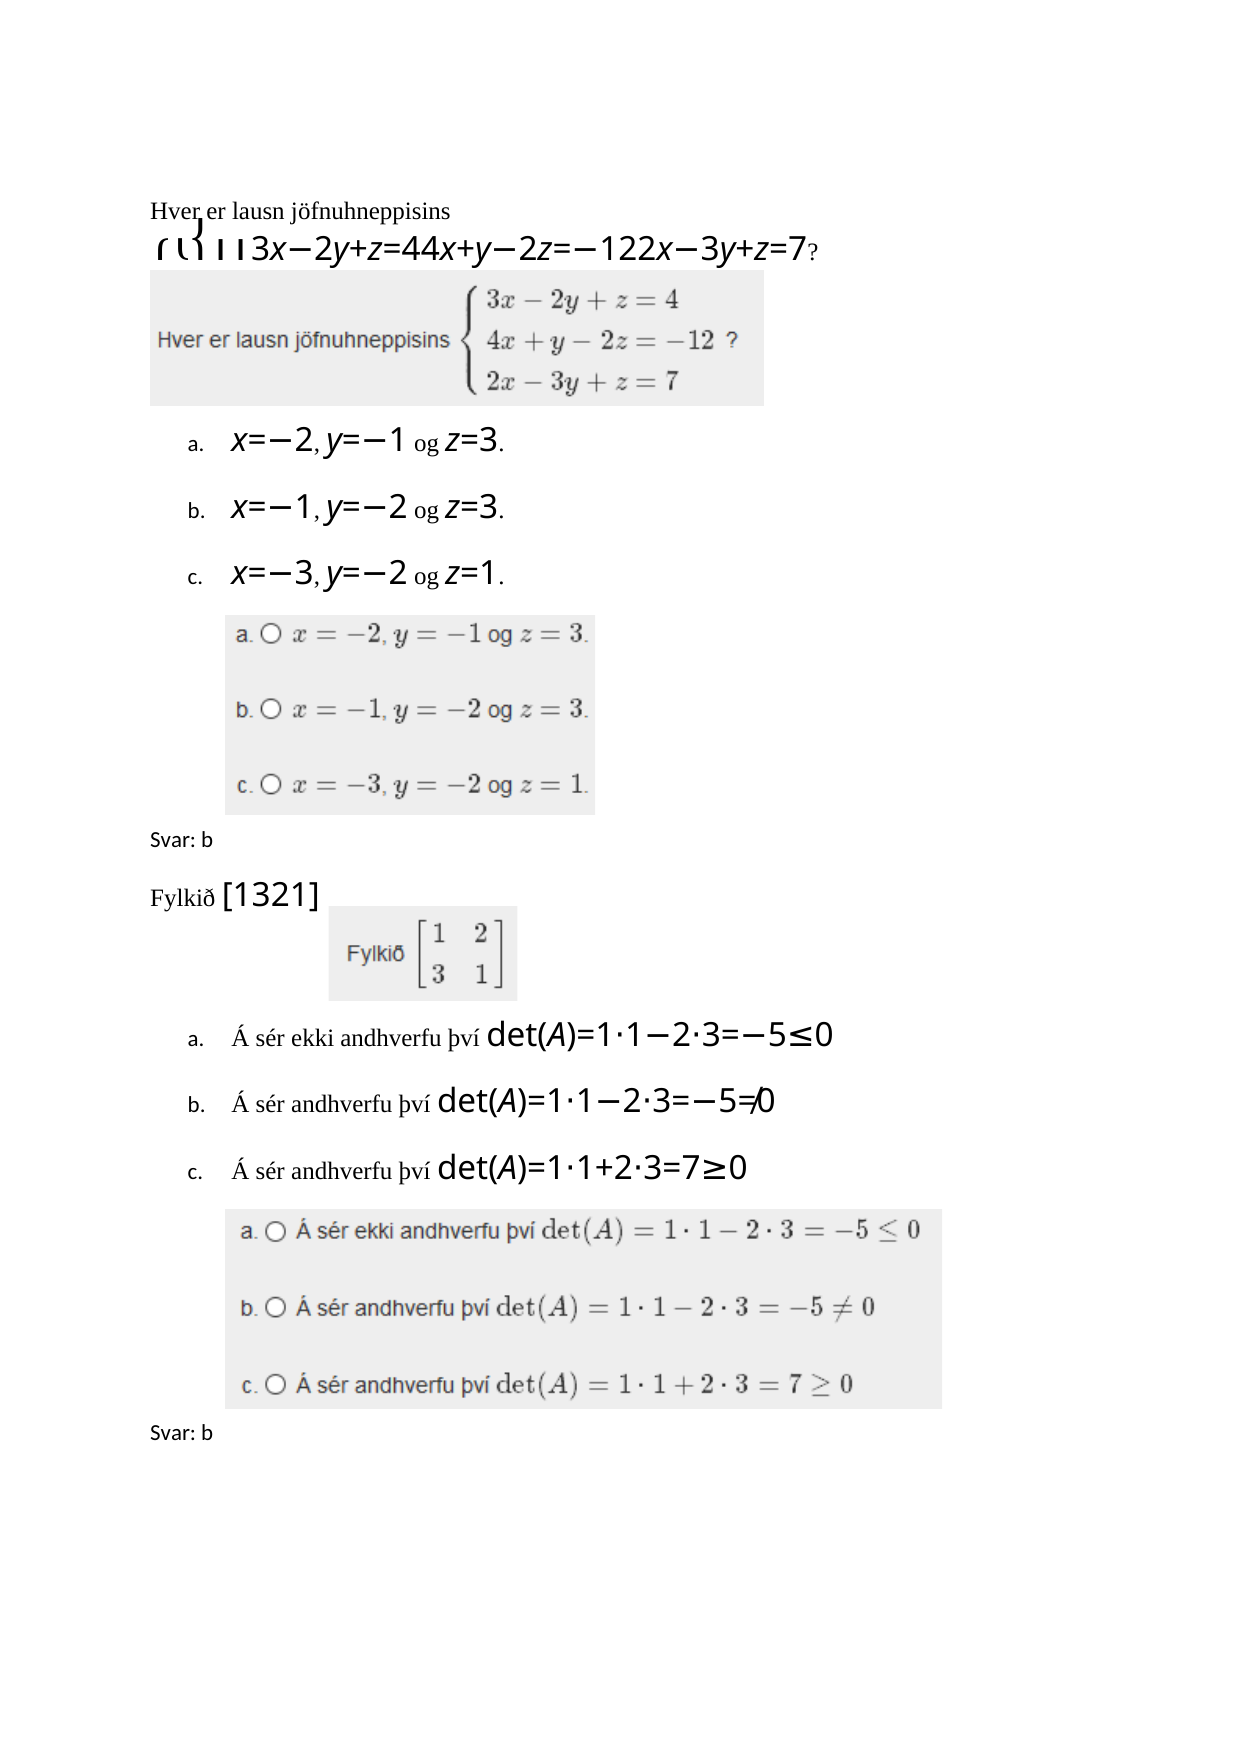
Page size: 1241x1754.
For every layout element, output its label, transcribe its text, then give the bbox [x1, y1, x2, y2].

list x=−1, y=−2 og z=3. [187, 482, 1090, 528]
text Fylkið [1321] [150, 871, 1090, 1001]
list Á sér ekki andhverfu því det(A)=1⋅1−2⋅3=−5≤0 [187, 1011, 1090, 1056]
text Svar: b [150, 1418, 1090, 1447]
list x=−2, y=−1 og z=3. [187, 416, 1090, 462]
text Hver er lausn jöfnuhneppisins ⎧⎩⎨⎪⎪3x−2y+z=44x+y−2z=−122x−3y+z=7? [150, 196, 1090, 270]
list Á sér andhverfu því det(A)=1⋅1+2⋅3=7≥0 [187, 1143, 1090, 1189]
text Svar: b [150, 825, 1090, 853]
list Á sér andhverfu því det(A)=1⋅1−2⋅3=−5≠0 [187, 1077, 1090, 1123]
list x=−3, y=−2 og z=1. [187, 549, 1090, 594]
